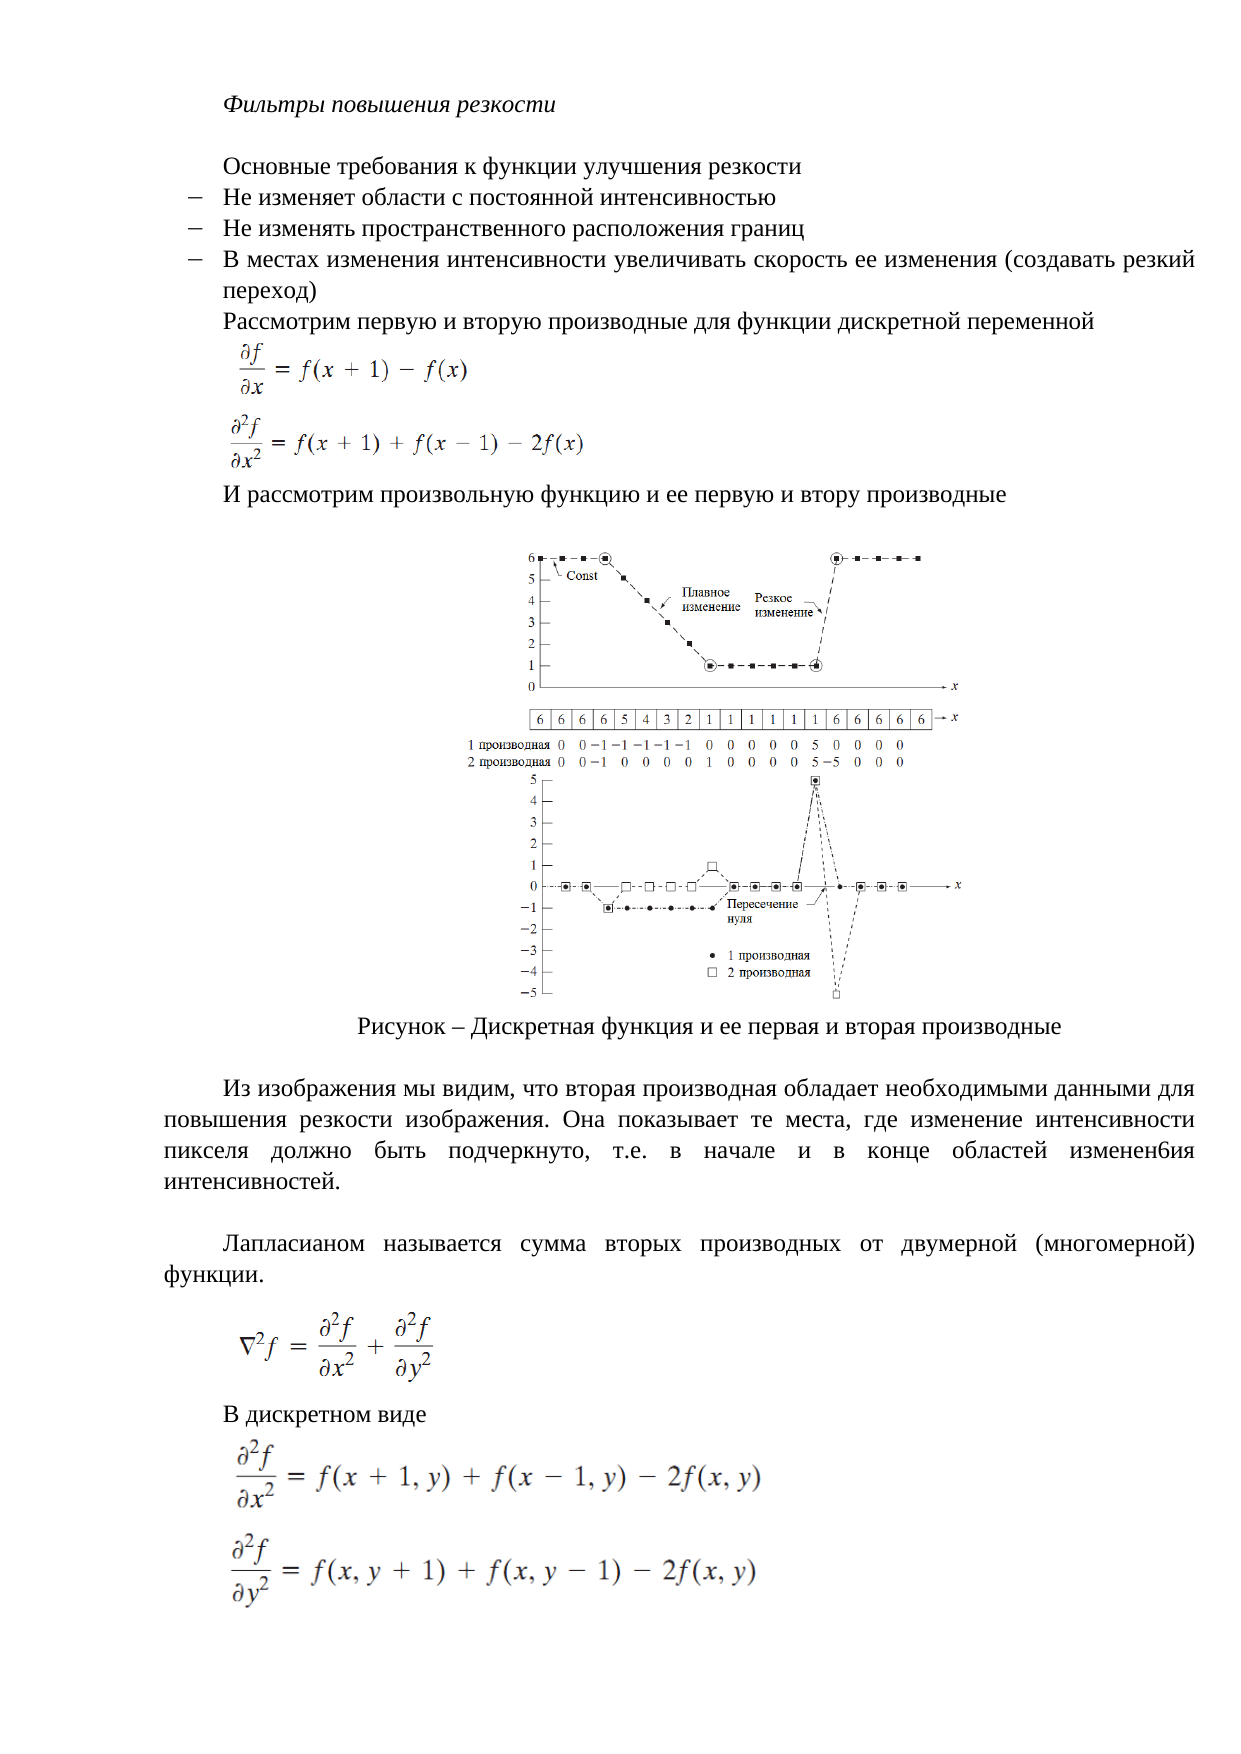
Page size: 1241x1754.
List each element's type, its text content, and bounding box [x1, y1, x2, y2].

picture [222, 337, 475, 403]
list В местах изменения интенсивности увеличивать скорость ее изменения (создавать резкий переход) [185, 244, 1196, 304]
text Лапласианом называется сумма вторых производных от двумерной (многомерной) функции. [164, 1228, 1196, 1288]
picture [222, 1430, 772, 1521]
text Рисунок – Дискретная функция и ее первая и вторая производные [164, 1011, 1196, 1039]
text Из изображения мы видим, что вторая производная обладает необходимыми данными для повышения резкости изображения. Она показывает те места, где изменение интенсивности пикселя должно быть подчеркнуто, т.е. в начале и в конце областей изменен6ия интенсивностей. [164, 1073, 1196, 1195]
text Рассмотрим первую и вторую производные для функции дискретной переменной [164, 306, 1196, 335]
picture [222, 1522, 762, 1619]
text В дискретном виде [164, 1399, 1196, 1428]
picture [222, 405, 585, 477]
picture [222, 1290, 445, 1397]
list Не изменяет области с постоянной интенсивностью [185, 182, 1196, 211]
picture [445, 510, 974, 1009]
text И рассмотрим произвольную функцию и ее первую и втору производные [164, 479, 1196, 508]
list Не изменять пространственного расположения границ [185, 213, 1196, 242]
text Основные требования к функции улучшения резкости [164, 151, 1196, 179]
text Фильтры повышения резкости [164, 89, 1196, 117]
